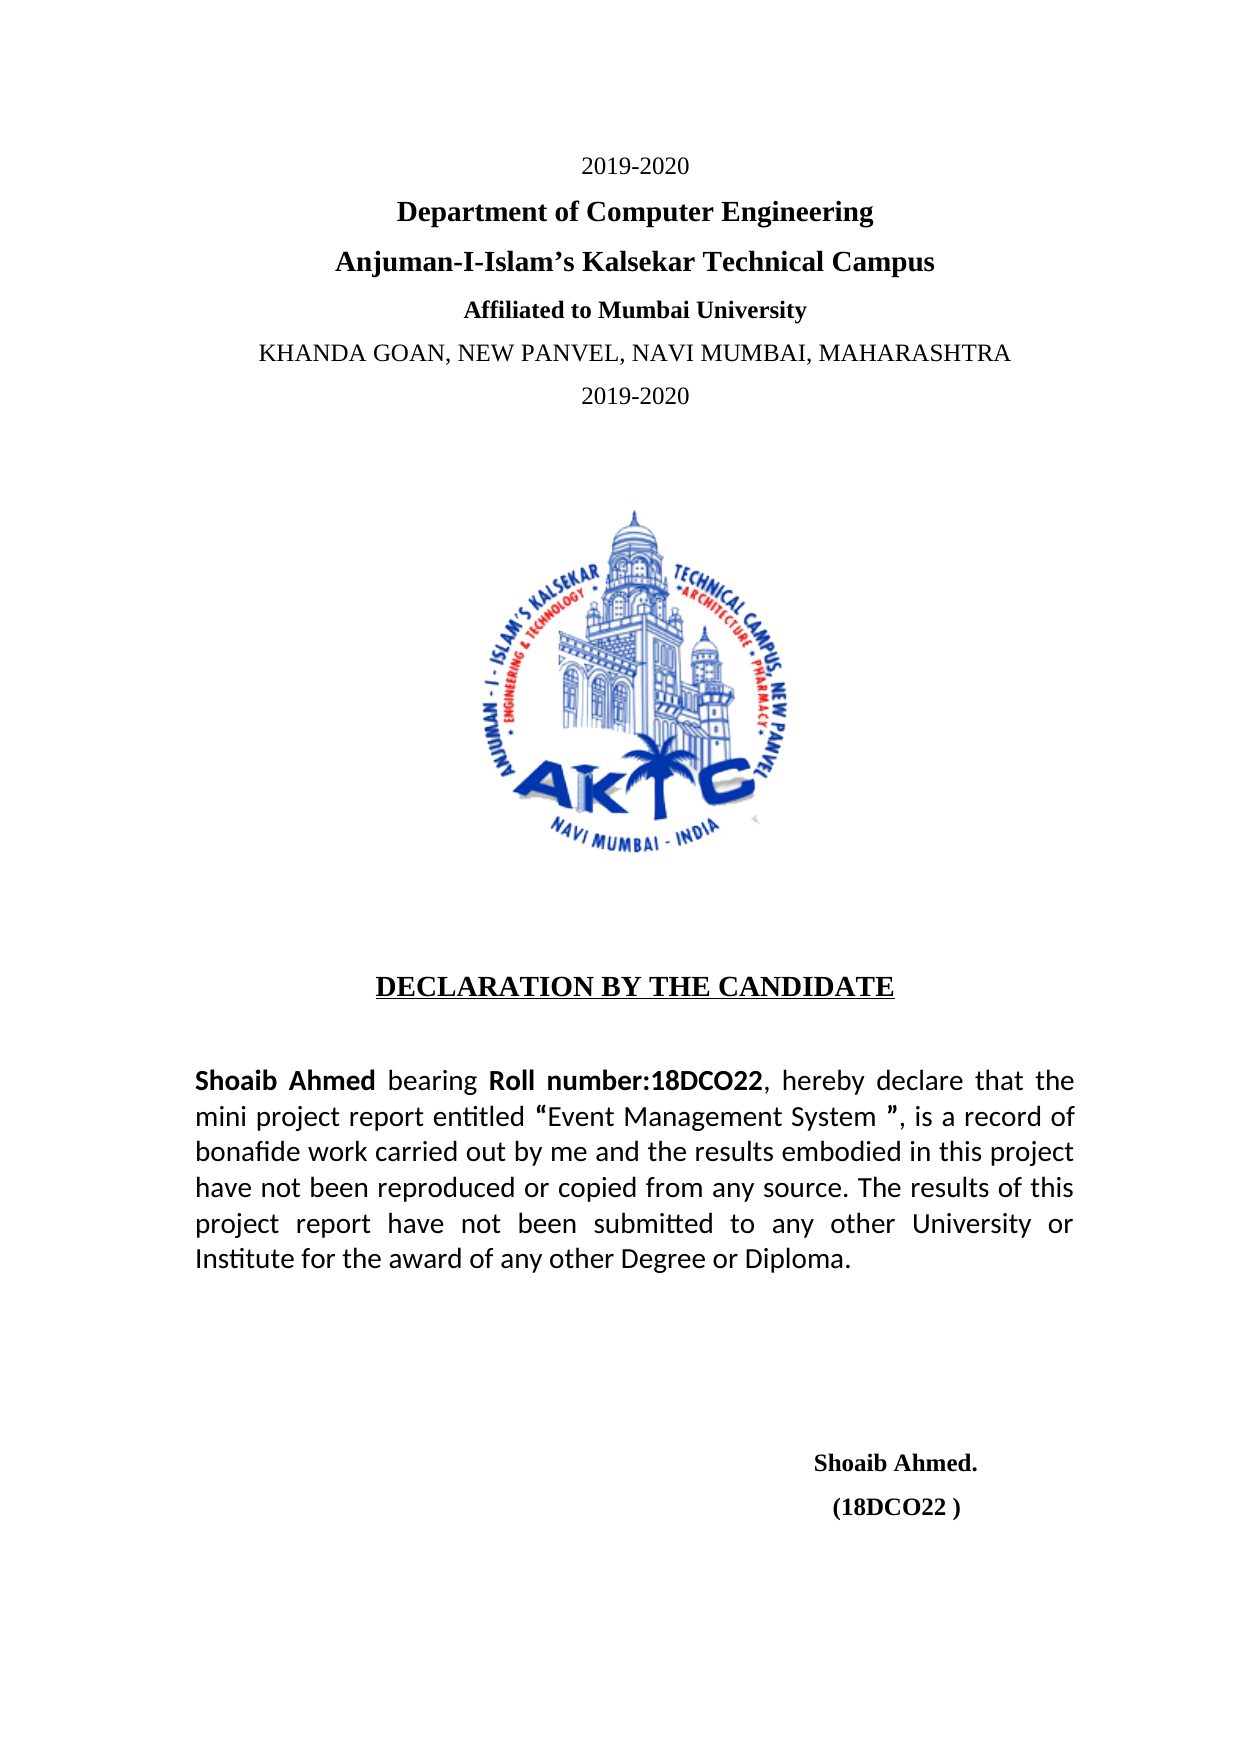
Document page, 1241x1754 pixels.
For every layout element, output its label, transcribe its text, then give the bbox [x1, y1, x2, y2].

picture [455, 510, 815, 870]
subtitle Shoaib Ahmed. [795, 1448, 1075, 1477]
subtitle KHANDA GOAN, NEW PANVEL, NAVI MUMBAI, MAHARASHTRA [195, 338, 1075, 367]
text Department of Computer Engineering Anjuman-I-Islam’s Kalsekar Technical Campus [195, 194, 1075, 278]
subtitle 2019-2020 [195, 381, 1075, 410]
text 2019-2020 [195, 151, 1075, 180]
subtitle Affiliated to Mumbai University [195, 295, 1075, 323]
text Shoaib Ahmed bearing Roll number:18DCO22, hereby declare that the mini project report entitled “Event Management System ”, is a record of bonafide work carried out by me and the results embodied in this project have not been reproduced or copied from any source. The results of this project report have not been submitted to any other University or Institute for the award of any other Degree or Diploma. [195, 1062, 1075, 1276]
subtitle DECLARATION BY THE CANDIDATE [195, 969, 1075, 1002]
text (18DCO22 ) [720, 1492, 1075, 1520]
